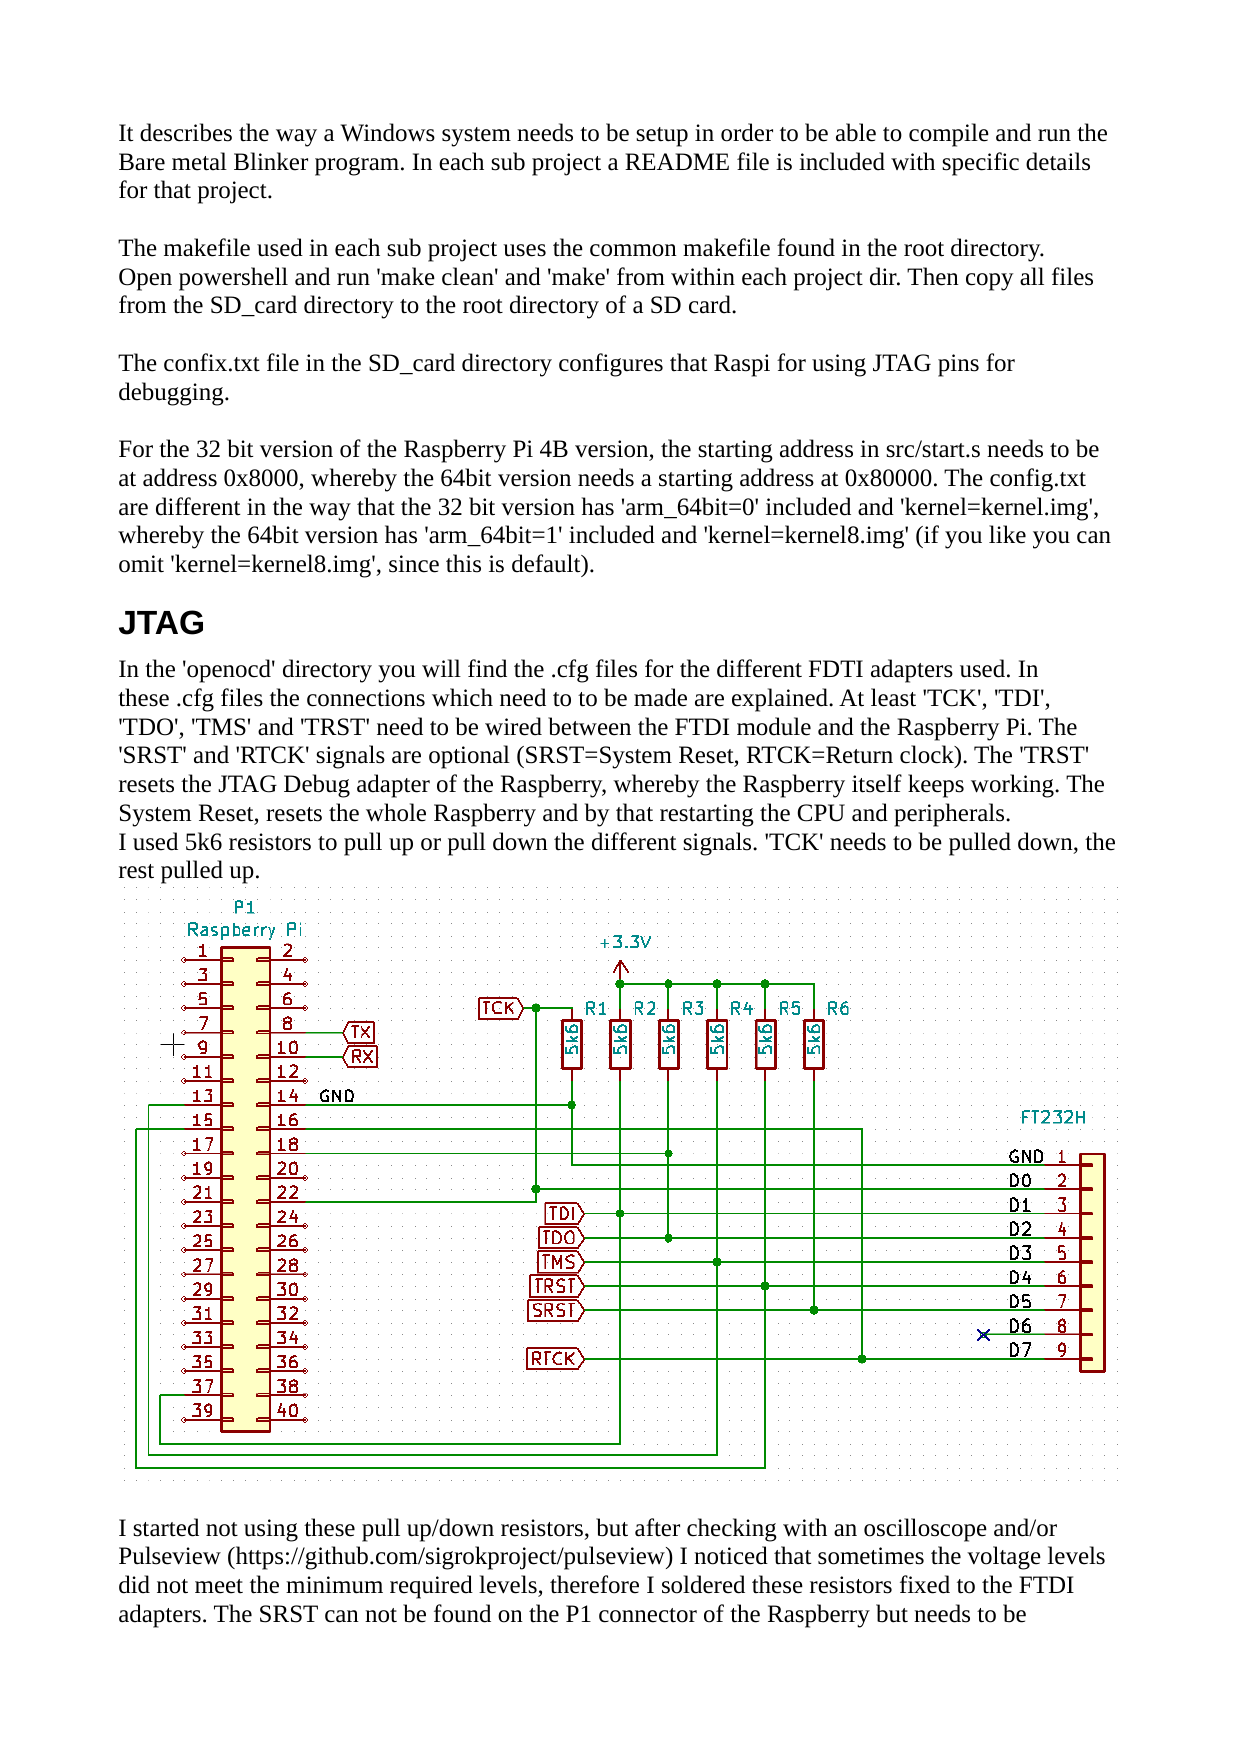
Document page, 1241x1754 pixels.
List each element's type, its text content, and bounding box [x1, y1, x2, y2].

text I started not using these pull up/down resistors, but after checking with an oscilloscope and/or Pulseview (https://github.com/sigrokproject/pulseview) I noticed that sometimes the voltage levels did not meet the minimum required levels, therefore I soldered these resistors fixed to the FTDI adapters. The SRST can not be found on the P1 connector of the Raspberry but needs to be [118, 1513, 1122, 1628]
text The makefile used in each sub project uses the common makefile found in the root directory. [118, 233, 1122, 262]
text I used 5k6 resistors to pull up or pull down the different signals. 'TCK' needs to be pulled down, the rest pulled up. [118, 827, 1122, 884]
text For the 32 bit version of the Raspberry Pi 4B version, the starting address in src/start.s needs to be at address 0x8000, whereby the 64bit version needs a starting address at 0x80000. The config.txt are different in the way that the 32 bit version has 'arm_64bit=0' included and 'kernel=kernel.img', whereby the 64bit version has 'arm_64bit=1' included and 'kernel=kernel8.img' (if you like you can omit 'kernel=kernel8.img', since this is default). [118, 434, 1122, 578]
text In the 'openocd' directory you will find the .cfg files for the different FDTI adapters used. In these .cfg files the connections which need to to be made are explained. At least 'TCK', 'TDI', 'TDO', 'TMS' and 'TRST' need to be wired between the FTDI module and the Raspberry Pi. The 'SRST' and 'RTCK' signals are optional (SRST=System Reset, RTCK=Return clock). The 'TRST' resets the JTAG Debug adapter of the Raspberry, whereby the Raspberry itself keeps working. The System Reset, resets the whole Raspberry and by that restarting the CPU and peripherals. [118, 654, 1122, 827]
picture [118, 884, 1123, 1484]
text The confix.txt file in the SD_card directory configures that Raspi for using JTAG pins for debugging. [118, 348, 1122, 406]
subtitle JTAG [118, 603, 1122, 642]
text It describes the way a Windows system needs to be setup in order to be able to compile and run the Bare metal Blinker program. In each sub project a README file is included with specific details for that project. [118, 118, 1122, 204]
text Open powershell and run 'make clean' and 'make' from within each project dir. Then copy all files from the SD_card directory to the root directory of a SD card. [118, 262, 1122, 319]
